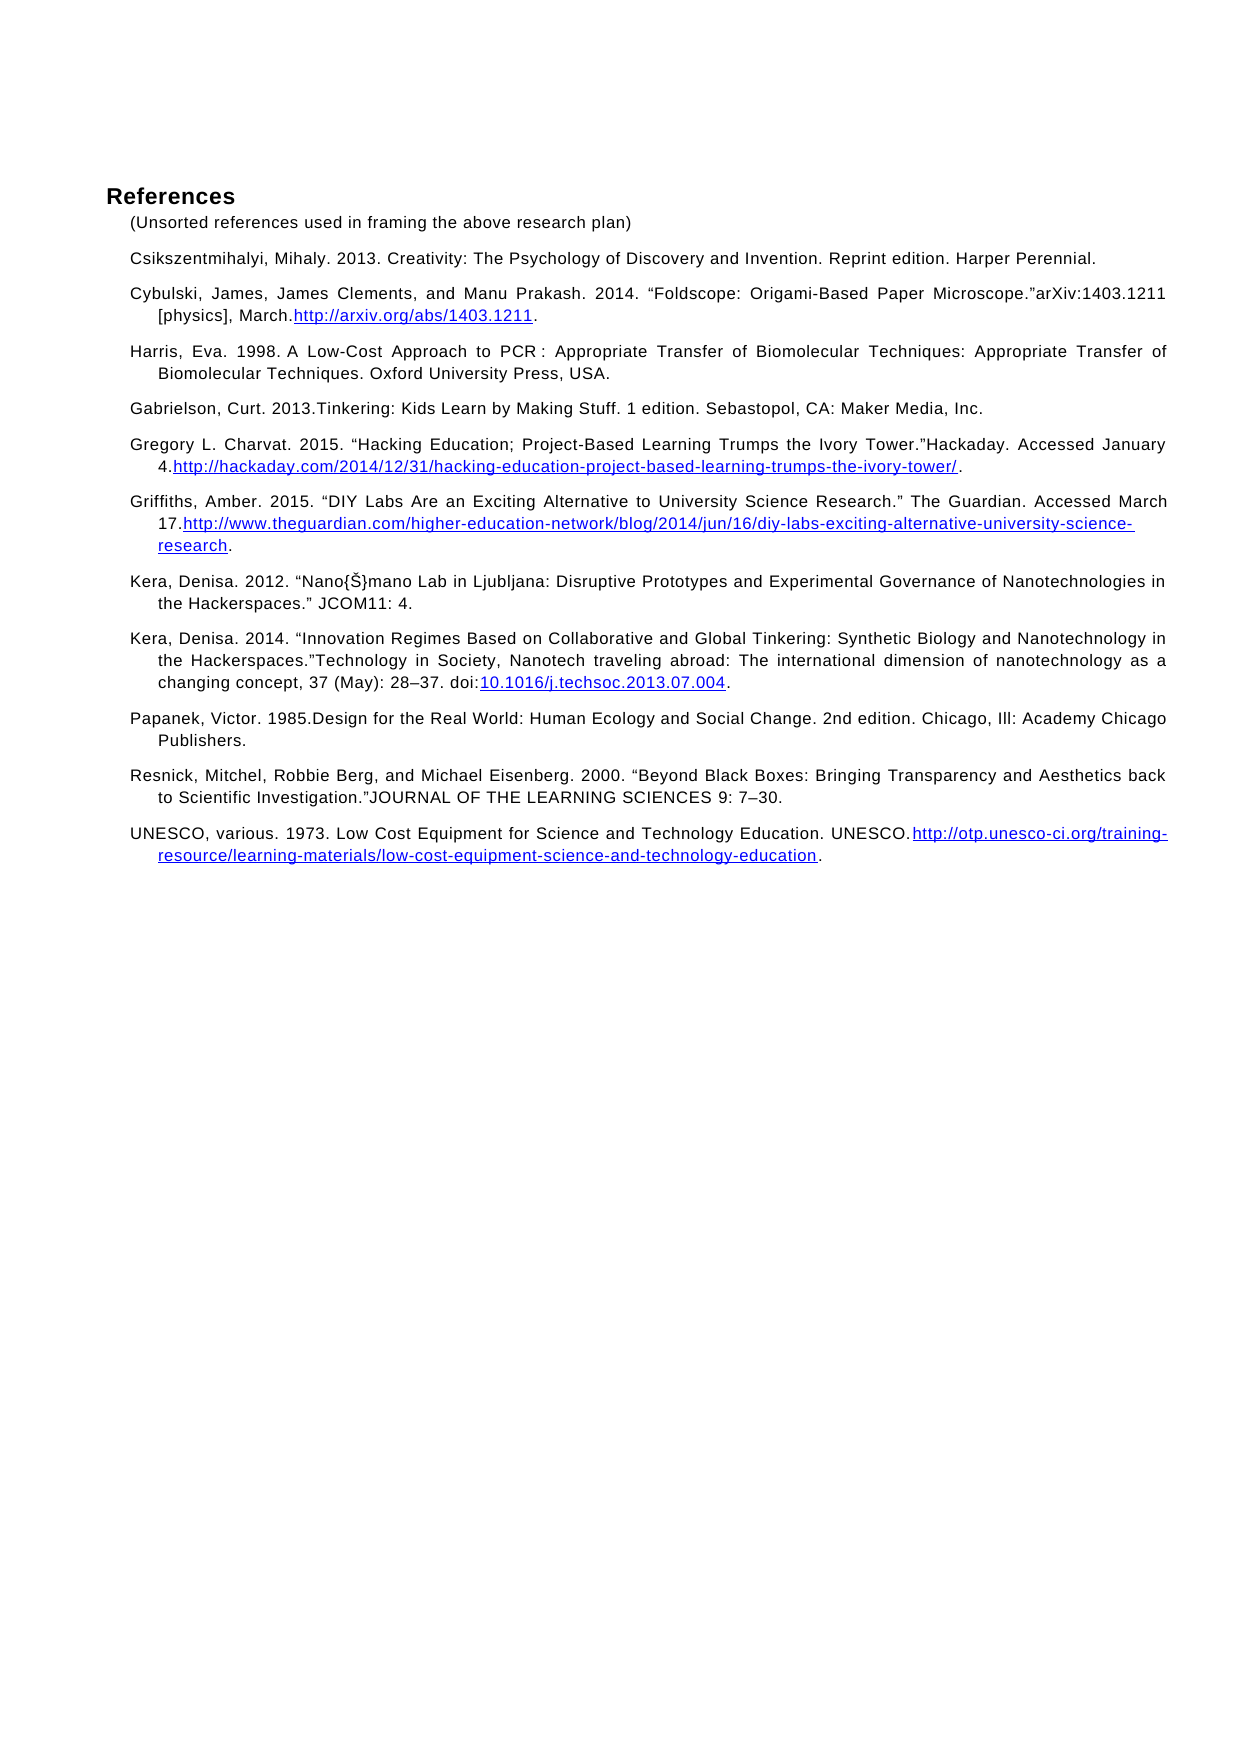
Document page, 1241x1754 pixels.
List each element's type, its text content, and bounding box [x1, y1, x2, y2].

text Gabrielson, Curt. 2013.Tinkering: Kids Learn by Making Stuff. 1 edition. Sebastopol, CA: Maker Media, Inc. [130, 399, 1168, 418]
text Papanek, Victor. 1985.Design for the Real World: Human Ecology and Social Change. 2nd edition. Chicago, Ill: Academy Chicago Publishers. [130, 709, 1168, 750]
text Gregory L. Charvat. 2015. “Hacking Education; Project-Based Learning Trumps the Ivory Tower.”Hackaday. Accessed January 4.http://hackaday.com/2014/12/31/hacking-education-project-based-learning-trumps-the-ivory-tower/. [130, 435, 1168, 476]
text (Unsorted references used in framing the above research plan) [130, 213, 1168, 232]
text Harris, Eva. 1998. A Low-Cost Approach to PCR : Appropriate Transfer of Biomolecular Techniques: Appropriate Transfer of Biomolecular Techniques. Oxford University Press, USA. [130, 342, 1168, 383]
subtitle References [106, 183, 1168, 209]
text Kera, Denisa. 2012. “Nano{Š}mano Lab in Ljubljana: Disruptive Prototypes and Experimental Governance of Nanotechnologies in the Hackerspaces.” JCOM11: 4. [130, 572, 1168, 613]
text Resnick, Mitchel, Robbie Berg, and Michael Eisenberg. 2000. “Beyond Black Boxes: Bringing Transparency and Aesthetics back to Scientific Investigation.”JOURNAL OF THE LEARNING SCIENCES 9: 7–30. [130, 766, 1168, 807]
text Kera, Denisa. 2014. “Innovation Regimes Based on Collaborative and Global Tinkering: Synthetic Biology and Nanotechnology in the Hackerspaces.”Technology in Society, Nanotech traveling abroad: The international dimension of nanotechnology as a changing concept, 37 (May): 28–37. doi:10.1016/j.techsoc.2013.07.004. [130, 629, 1168, 692]
text Csikszentmihalyi, Mihaly. 2013. Creativity: The Psychology of Discovery and Invention. Reprint edition. Harper Perennial. [130, 249, 1168, 268]
text Cybulski, James, James Clements, and Manu Prakash. 2014. “Foldscope: Origami-Based Paper Microscope.”arXiv:1403.1211 [physics], March.http://arxiv.org/abs/1403.1211. [130, 284, 1168, 325]
text UNESCO, various. 1973. Low Cost Equipment for Science and Technology Education. UNESCO.http://otp.unesco-ci.org/training-resource/learning-materials/low-cost-equipment-science-and-technology-education. [130, 824, 1168, 865]
text Griffiths, Amber. 2015. “DIY Labs Are an Exciting Alternative to University Science Research.” The Guardian. Accessed March 17.http://www.theguardian.com/higher-education-network/blog/2014/jun/16/diy-labs-exciting-alternative-university-science-research. [130, 492, 1168, 555]
